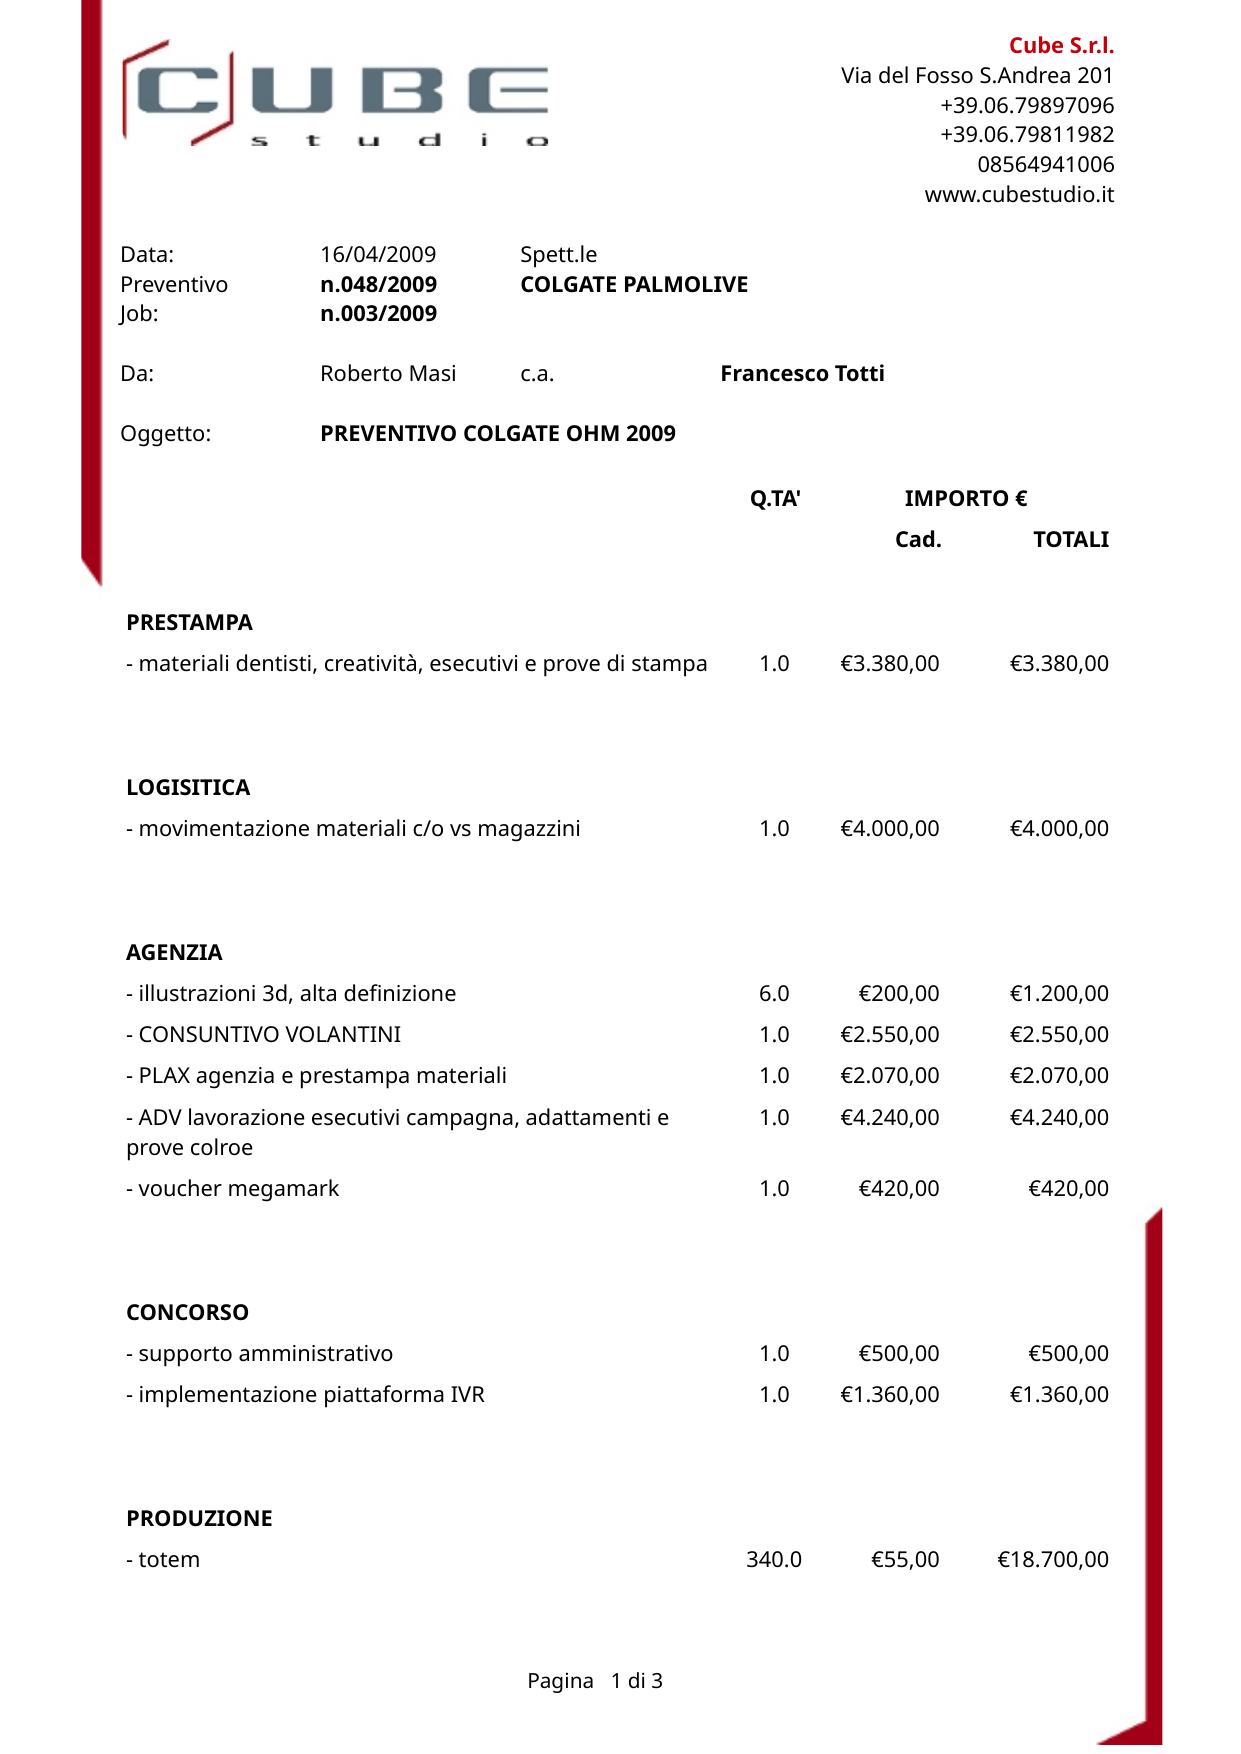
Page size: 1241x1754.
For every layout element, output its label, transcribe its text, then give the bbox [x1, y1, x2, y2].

table_cell c.a. [520, 358, 720, 388]
table_cell €420,00 [951, 1167, 1121, 1208]
table_cell €2.070,00 [815, 1055, 951, 1096]
table_cell - ADV lavorazione esecutivi campagna, adattamenti e prove colroe [120, 1096, 739, 1167]
table_cell €2.550,00 [815, 1014, 951, 1055]
table_header Q.TA' [739, 477, 817, 518]
table_header Data: [120, 239, 320, 268]
picture [1095, 1202, 1163, 1745]
table_cell [120, 725, 1121, 766]
table_cell n.003/2009 [320, 298, 520, 328]
table_cell - materiali dentisti, creatività, esecutivi e prove di stampa [120, 642, 739, 683]
table_cell 1.0 [739, 1096, 815, 1167]
table_cell [120, 560, 1121, 601]
table_cell 1.0 [739, 1055, 815, 1096]
table_cell €1.360,00 [951, 1373, 1095, 1414]
table_cell €3.380,00 [951, 642, 1121, 683]
table_cell 340.0 [739, 1538, 815, 1579]
table_header IMPORTO € [818, 477, 1121, 518]
table_cell [520, 328, 720, 358]
table_cell - voucher megamark [120, 1167, 739, 1208]
table_cell [120, 849, 1121, 890]
table_cell €1.360,00 [815, 1373, 951, 1414]
table_cell €55,00 [815, 1538, 951, 1579]
table_cell 1.0 [739, 807, 815, 848]
table_cell [120, 1250, 1095, 1291]
table_cell AGENZIA [120, 931, 1121, 972]
table_cell - PLAX agenzia e prestampa materiali [120, 1055, 739, 1096]
table_cell [120, 1456, 1095, 1497]
table_cell [286, 519, 453, 560]
table_cell PREVENTIVO COLGATE OHM 2009 [320, 418, 1121, 447]
table_header 16/04/2009 [320, 239, 520, 268]
table_cell 1.0 [739, 1373, 815, 1414]
table_cell [720, 328, 920, 358]
table_cell [120, 328, 320, 358]
table_cell Cad. [818, 519, 953, 560]
table_cell [739, 519, 817, 560]
table_cell Francesco Totti [720, 358, 1121, 388]
table_cell €4.240,00 [815, 1096, 951, 1167]
table_cell Job: [120, 298, 320, 328]
table_cell €4.000,00 [815, 807, 951, 848]
table_cell 6.0 [739, 972, 815, 1013]
picture [81, 0, 107, 599]
table_cell [120, 1208, 1095, 1249]
table_cell - movimentazione materiali c/o vs magazzini [120, 807, 739, 848]
table_cell 1.0 [739, 1167, 815, 1208]
table_cell €2.550,00 [951, 1014, 1121, 1055]
table_cell 1.0 [739, 642, 815, 683]
table_header Spett.le [520, 239, 720, 268]
table_cell n.048/2009 [320, 269, 520, 298]
table_cell - illustrazioni 3d, alta definizione [120, 972, 739, 1013]
table_cell CONCORSO [120, 1291, 1095, 1332]
table_cell €500,00 [951, 1332, 1095, 1373]
table_cell €420,00 [815, 1167, 951, 1208]
table_cell [453, 519, 739, 560]
table_header [720, 239, 920, 268]
table_cell LOGISITICA [120, 766, 1121, 807]
table_header [286, 477, 453, 518]
table_cell Da: [120, 358, 320, 388]
table_cell [520, 388, 720, 417]
table_cell €500,00 [815, 1332, 951, 1373]
picture [122, 39, 549, 146]
table_cell [120, 1415, 1095, 1456]
table_cell Preventivo [120, 269, 320, 298]
table_cell [920, 298, 1121, 328]
table_cell PRESTAMPA [120, 601, 1121, 642]
table_cell €3.380,00 [815, 642, 951, 683]
table_header [920, 239, 1121, 268]
table_cell €2.070,00 [951, 1055, 1121, 1096]
table_cell [920, 388, 1121, 417]
table_cell €200,00 [815, 972, 951, 1013]
table_cell [720, 388, 920, 417]
table_cell TOTALI [953, 519, 1121, 560]
table_cell - totem [120, 1538, 739, 1579]
table_cell €18.700,00 [951, 1538, 1095, 1579]
table_cell [320, 388, 520, 417]
table_cell [520, 298, 720, 328]
table_cell Oggetto: [120, 418, 320, 447]
table_cell Roberto Masi [320, 358, 520, 388]
table_cell €4.000,00 [951, 807, 1121, 848]
table_cell [120, 684, 1121, 725]
table_cell €4.240,00 [951, 1096, 1121, 1167]
table_cell [320, 328, 520, 358]
table_cell - supporto amministrativo [120, 1332, 739, 1373]
table_header [120, 477, 286, 518]
table_cell [920, 328, 1121, 358]
table_cell PRODUZIONE [120, 1497, 1095, 1538]
table_cell [120, 519, 286, 560]
table_cell [120, 890, 1121, 931]
table_cell 1.0 [739, 1014, 815, 1055]
table_cell - CONSUNTIVO VOLANTINI [120, 1014, 739, 1055]
table_cell - implementazione piattaforma IVR [120, 1373, 739, 1414]
table_cell 1.0 [739, 1332, 815, 1373]
table_cell [720, 298, 920, 328]
table_cell [120, 388, 320, 417]
table_cell COLGATE PALMOLIVE [520, 269, 1121, 298]
table_cell €1.200,00 [951, 972, 1121, 1013]
table_header [453, 477, 739, 518]
